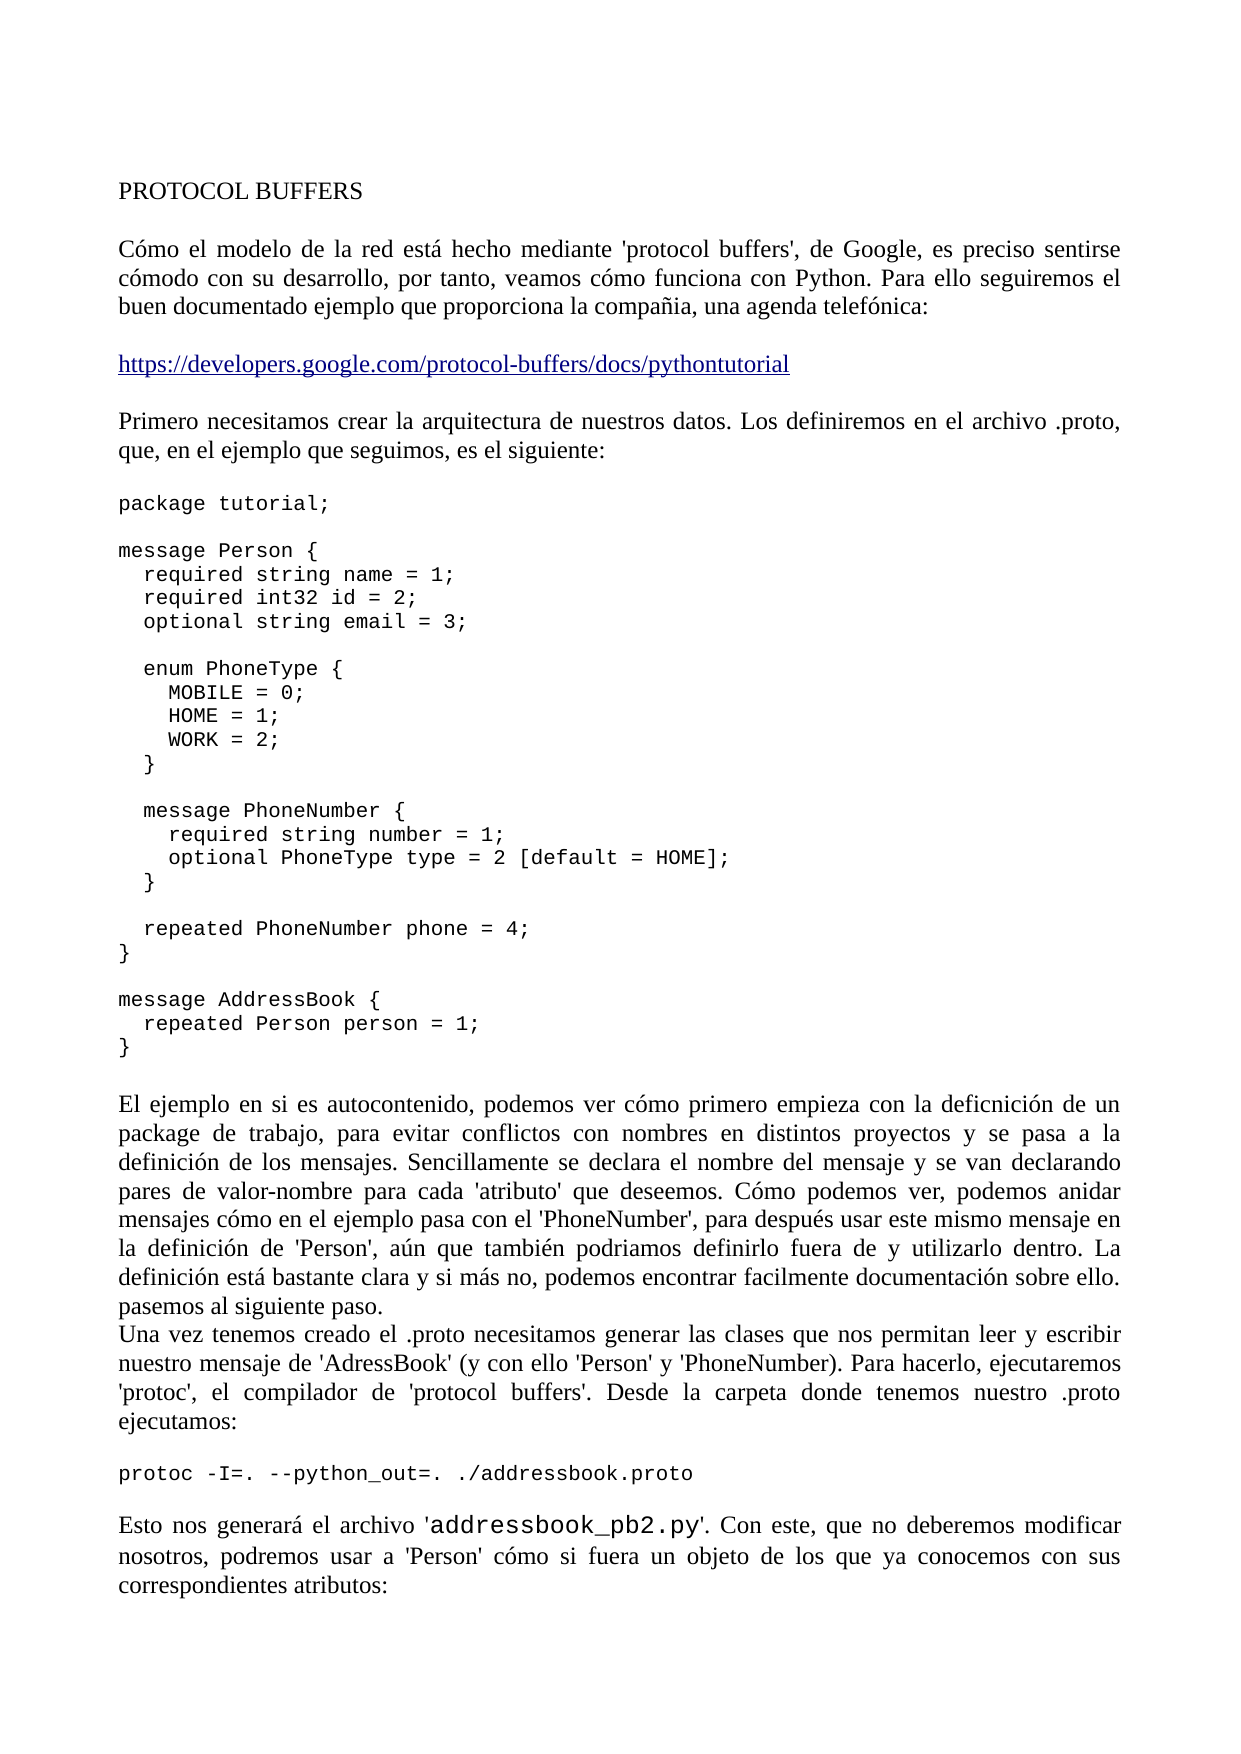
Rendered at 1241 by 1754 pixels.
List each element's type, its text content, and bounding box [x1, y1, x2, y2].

text Una vez tenemos creado el .proto necesitamos generar las clases que nos permitan leer y escribir nuestro mensaje de 'AdressBook' (y con ello 'Person' y 'PhoneNumber). Para hacerlo, ejecutaremos 'protoc', el compilador de 'protocol buffers'. Desde la carpeta donde tenemos nuestro .proto ejecutamos: [118, 1319, 1122, 1434]
text required string number = 1; [118, 824, 1122, 847]
text PROTOCOL BUFFERS [118, 176, 1122, 205]
text Primero necesitamos crear la arquitectura de nuestros datos. Los definiremos en el archivo .proto, que, en el ejemplo que seguimos, es el siguiente: [118, 406, 1122, 464]
text optional PhoneType type = 2 [default = HOME]; [118, 847, 1122, 871]
text message Person { [118, 540, 1122, 563]
text repeated Person person = 1; [118, 1013, 1122, 1036]
text WORK = 2; [118, 729, 1122, 753]
text repeated PhoneNumber phone = 4; [118, 918, 1122, 942]
text required string name = 1; [118, 563, 1122, 587]
text } [118, 1036, 1122, 1060]
text HOME = 1; [118, 705, 1122, 729]
text } [118, 871, 1122, 894]
text enum PhoneType { [118, 658, 1122, 682]
text required int32 id = 2; [118, 587, 1122, 611]
text MOBILE = 0; [118, 682, 1122, 705]
text protoc -I=. --python_out=. ./addressbook.proto [118, 1463, 1122, 1487]
text https://developers.google.com/protocol-buffers/docs/pythontutorial [118, 349, 1122, 378]
text message AddressBook { [118, 989, 1122, 1013]
text El ejemplo en si es autocontenido, podemos ver cómo primero empieza con la deficnición de un package de trabajo, para evitar conflictos con nombres en distintos proyectos y se pasa a la definición de los mensajes. Sencillamente se declara el nombre del mensaje y se van declarando pares de valor-nombre para cada 'atributo' que deseemos. Cómo podemos ver, podemos anidar mensajes cómo en el ejemplo pasa con el 'PhoneNumber', para después usar este mismo mensaje en la definición de 'Person', aún que también podriamos definirlo fuera de y utilizarlo dentro. La definición está bastante clara y si más no, podemos encontrar facilmente documentación sobre ello. pasemos al siguiente paso. [118, 1089, 1122, 1319]
text message PhoneNumber { [118, 800, 1122, 824]
text optional string email = 3; [118, 611, 1122, 634]
text package tutorial; [118, 493, 1122, 516]
text Cómo el modelo de la red está hecho mediante 'protocol buffers', de Google, es preciso sentirse cómodo con su desarrollo, por tanto, veamos cómo funciona con Python. Para ello seguiremos el buen documentado ejemplo que proporciona la compañia, una agenda telefónica: [118, 234, 1122, 320]
text } [118, 942, 1122, 966]
text Esto nos generará el archivo 'addressbook_pb2.py'. Con este, que no deberemos modificar nosotros, podremos usar a 'Person' cómo si fuera un objeto de los que ya conocemos con sus correspondientes atributos: [118, 1511, 1122, 1599]
text } [118, 753, 1122, 776]
